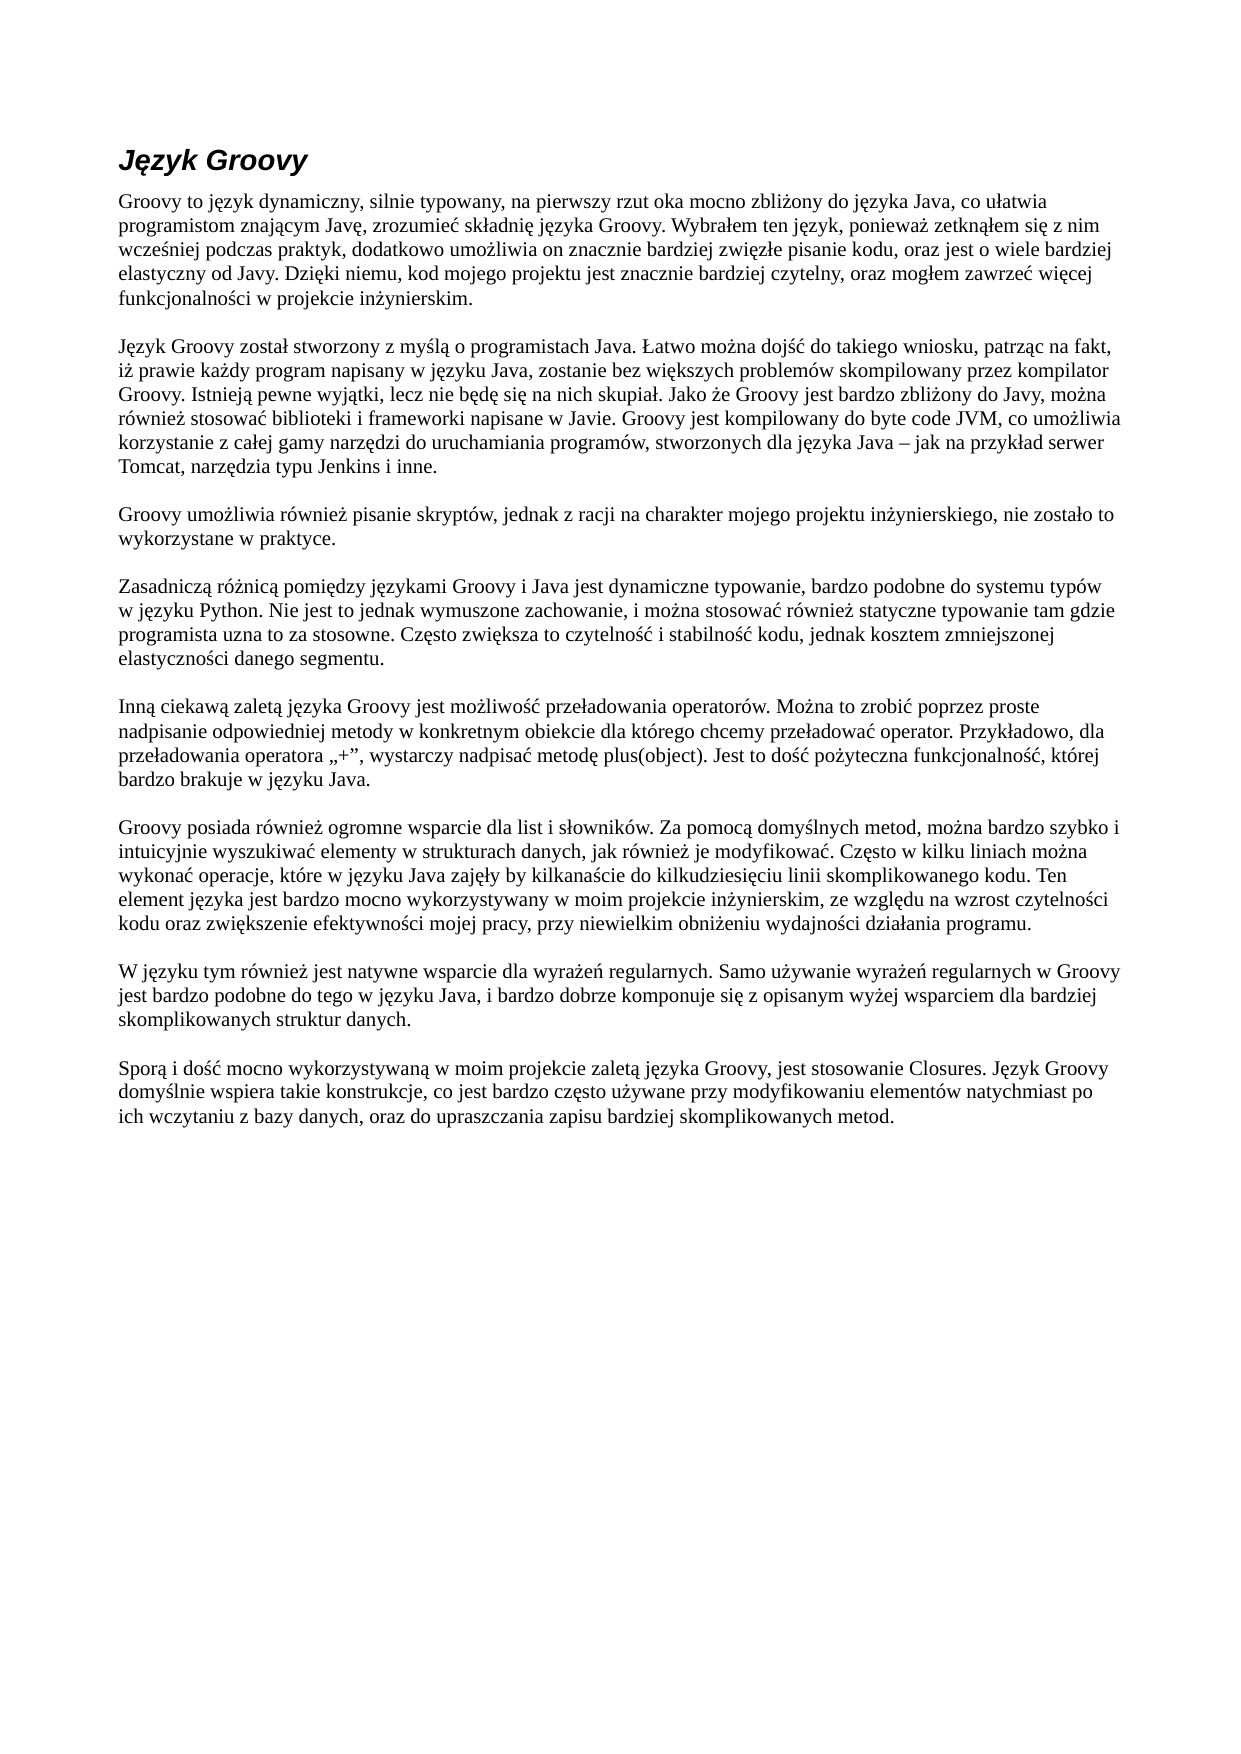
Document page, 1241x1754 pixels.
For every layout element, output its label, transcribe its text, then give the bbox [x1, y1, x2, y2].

text Groovy posiada również ogromne wsparcie dla list i słowników. Za pomocą domyślnych metod, można bardzo szybko i intuicyjnie wyszukiwać elementy w strukturach danych, jak również je modyfikować. Często w kilku liniach można wykonać operacje, które w języku Java zajęły by kilkanaście do kilkudziesięciu linii skomplikowanego kodu. Ten element języka jest bardzo mocno wykorzystywany w moim projekcie inżynierskim, ze względu na wzrost czytelności kodu oraz zwiększenie efektywności mojej pracy, przy niewielkim obniżeniu wydajności działania programu. [118, 815, 1122, 935]
text Groovy to język dynamiczny, silnie typowany, na pierwszy rzut oka mocno zbliżony do języka Java, co ułatwia programistom znającym Javę, zrozumieć składnię języka Groovy. Wybrałem ten język, ponieważ zetknąłem się z nim wcześniej podczas praktyk, dodatkowo umożliwia on znacznie bardziej zwięzłe pisanie kodu, oraz jest o wiele bardziej elastyczny od Javy. Dzięki niemu, kod mojego projektu jest znacznie bardziej czytelny, oraz mogłem zawrzeć więcej funkcjonalności w projekcie inżynierskim. [118, 189, 1122, 309]
text Inną ciekawą zaletą języka Groovy jest możliwość przeładowania operatorów. Można to zrobić poprzez proste nadpisanie odpowiedniej metody w konkretnym obiekcie dla którego chcemy przeładować operator. Przykładowo, dla przeładowania operatora „+”, wystarczy nadpisać metodę plus(object). Jest to dość pożyteczna funkcjonalność, której bardzo brakuje w języku Java. [118, 694, 1122, 791]
text Język Groovy został stworzony z myślą o programistach Java. Łatwo można dojść do takiego wniosku, patrząc na fakt, iż prawie każdy program napisany w języku Java, zostanie bez większych problemów skompilowany przez kompilator Groovy. Istnieją pewne wyjątki, lecz nie będę się na nich skupiał. Jako że Groovy jest bardzo zbliżony do Javy, można również stosować biblioteki i frameworki napisane w Javie. Groovy jest kompilowany do byte code JVM, co umożliwia korzystanie z całej gamy narzędzi do uruchamiania programów, stworzonych dla języka Java – jak na przykład serwer Tomcat, narzędzia typu Jenkins i inne. [118, 333, 1122, 478]
subtitle Język Groovy [118, 143, 1122, 177]
text Zasadniczą różnicą pomiędzy językami Groovy i Java jest dynamiczne typowanie, bardzo podobne do systemu typów w języku Python. Nie jest to jednak wymuszone zachowanie, i można stosować również statyczne typowanie tam gdzie programista uzna to za stosowne. Często zwiększa to czytelność i stabilność kodu, jednak kosztem zmniejszonej elastyczności danego segmentu. [118, 574, 1122, 670]
text Sporą i dość mocno wykorzystywaną w moim projekcie zaletą języka Groovy, jest stosowanie Closures. Język Groovy domyślnie wspiera takie konstrukcje, co jest bardzo często używane przy modyfikowaniu elementów natychmiast po ich wczytaniu z bazy danych, oraz do upraszczania zapisu bardziej skomplikowanych metod. [118, 1055, 1122, 1128]
text Groovy umożliwia również pisanie skryptów, jednak z racji na charakter mojego projektu inżynierskiego, nie zostało to wykorzystane w praktyce. [118, 502, 1122, 550]
text W języku tym również jest natywne wsparcie dla wyrażeń regularnych. Samo używanie wyrażeń regularnych w Groovy jest bardzo podobne do tego w języku Java, i bardzo dobrze komponuje się z opisanym wyżej wsparciem dla bardziej skomplikowanych struktur danych. [118, 959, 1122, 1031]
